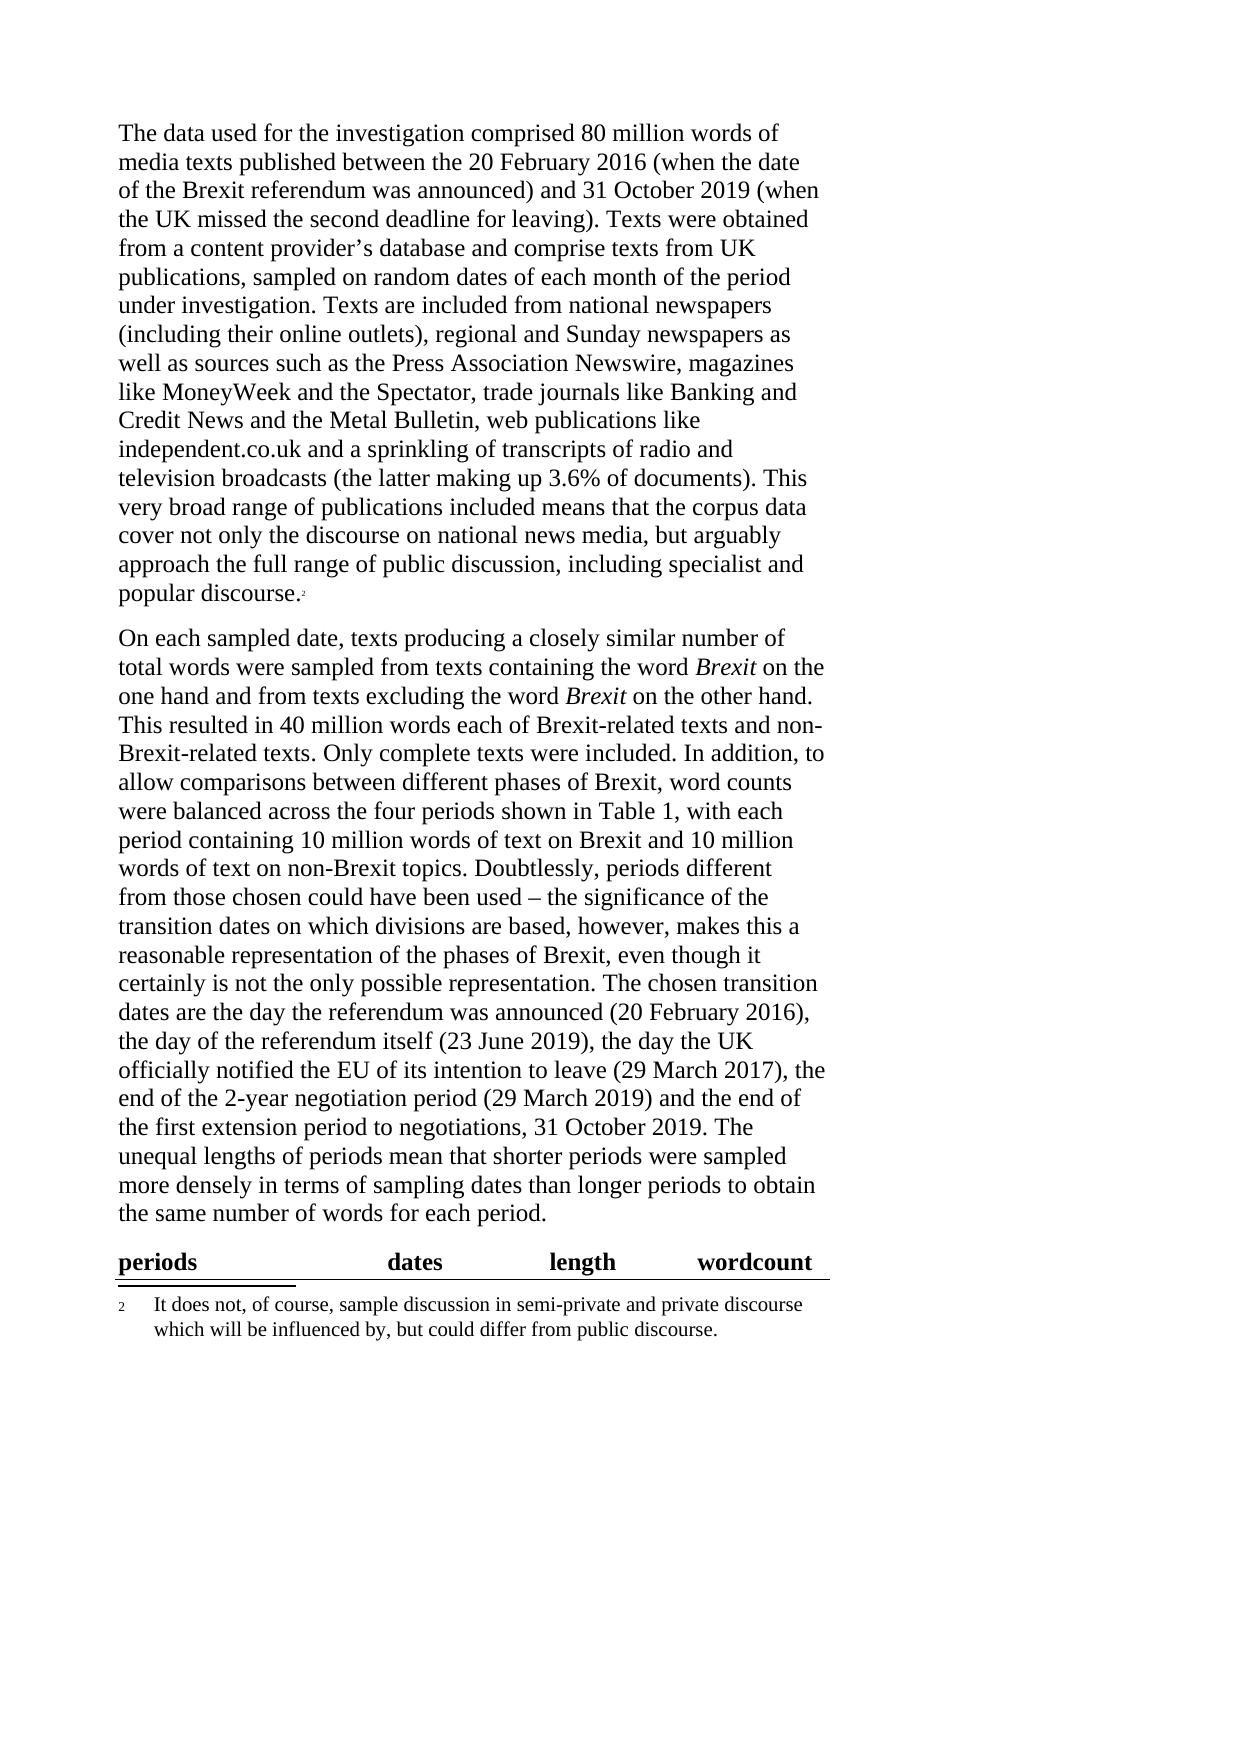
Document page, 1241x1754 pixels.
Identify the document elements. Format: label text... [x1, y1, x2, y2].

table_header dates [384, 1244, 546, 1279]
table_header wordcount [694, 1244, 830, 1279]
text The data used for the investigation comprised 80 million words of media texts published between the 20 February 2016 (when the date of the Brexit referendum was announced) and 31 October 2019 (when the UK missed the second deadline for leaving). Texts were obtained from a content provider’s database and comprise texts from UK publications, sampled on random dates of each month of the period under investigation. Texts are included from national newspapers (including their online outlets), regional and Sunday newspapers as well as sources such as the Press Association Newswire, magazines like MoneyWeek and the Spectator, trade journals like Banking and Credit News and the Metal Bulletin, web publications like independent.co.uk and a sprinkling of transcripts of radio and television broadcasts (the latter making up 3.6% of documents). This very broad range of publications included means that the corpus data cover not only the discourse on national news media, but arguably approach the full range of public discussion, including specialist and popular discourse. [118, 118, 827, 607]
table_header periods [115, 1244, 384, 1279]
text It does not, of course, sample discussion in semi-private and private discourse which will be influenced by, but could differ from public discourse. [118, 1292, 827, 1341]
table_header length [546, 1244, 694, 1279]
text On each sampled date, texts producing a closely similar number of total words were sampled from texts containing the word Brexit on the one hand and from texts excluding the word Brexit on the other hand. This resulted in 40 million words each of Brexit-related texts and non-Brexit-related texts. Only complete texts were included. In addition, to allow comparisons between different phases of Brexit, word counts were balanced across the four periods shown in Table 1, with each period containing 10 million words of text on Brexit and 10 million words of text on non-Brexit topics. Doubtlessly, periods different from those chosen could have been used – the significance of the transition dates on which divisions are based, however, makes this a reasonable representation of the phases of Brexit, even though it certainly is not the only possible representation. The chosen transition dates are the day the referendum was announced (20 February 2016), the day of the referendum itself (23 June 2019), the day the UK officially notified the EU of its intention to leave (29 March 2017), the end of the 2-year negotiation period (29 March 2019) and the end of the first extension period to negotiations, 31 October 2019. The unequal lengths of periods mean that shorter periods were sampled more densely in terms of sampling dates than longer periods to obtain the same number of words for each period. [118, 623, 827, 1227]
